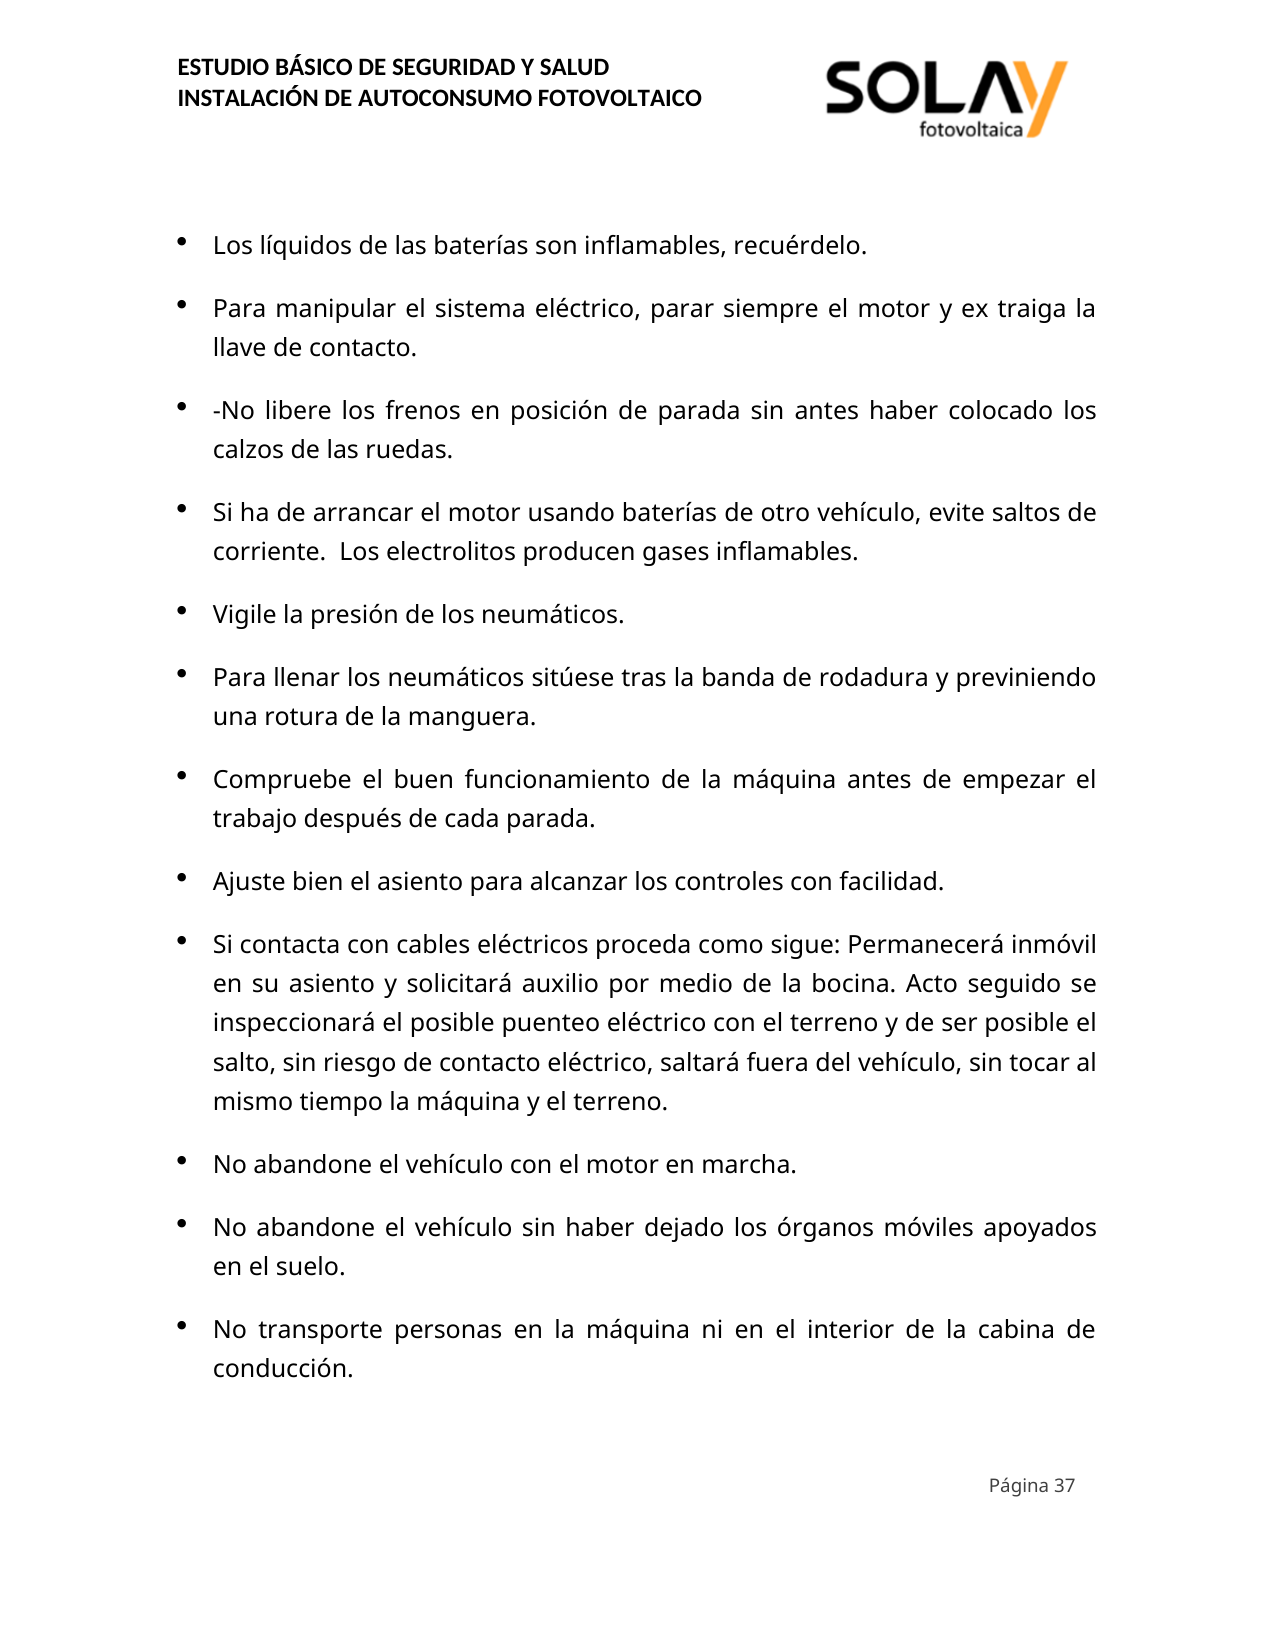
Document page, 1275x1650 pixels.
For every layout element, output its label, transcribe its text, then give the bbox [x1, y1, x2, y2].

list Para llenar los neumáticos sitúese tras la banda de rodadura y previniendo una rotura de la manguera. [177, 659, 1098, 733]
list -No libere los frenos en posición de parada sin antes haber colocado los calzos de las ruedas. [177, 392, 1098, 466]
list No abandone el vehículo con el motor en marcha. [177, 1146, 1098, 1180]
list Ajuste bien el asiento para alcanzar los controles con facilidad. [177, 864, 1098, 898]
list Si ha de arrancar el motor usando baterías de otro vehículo, evite saltos de corriente. Los electrolitos producen gases inflamables. [177, 494, 1098, 568]
list Los líquidos de las baterías son inflamables, recuérdelo. [177, 227, 1098, 262]
list Para manipular el sistema eléctrico, parar siempre el motor y ex traiga la llave de contacto. [177, 290, 1098, 364]
list No transporte personas en la máquina ni en el interior de la cabina de conducción. [177, 1311, 1098, 1384]
list No abandone el vehículo sin haber dejado los órganos móviles apoyados en el suelo. [177, 1209, 1098, 1282]
list Compruebe el buen funcionamiento de la máquina antes de empezar el trabajo después de cada parada. [177, 762, 1098, 835]
list Si contacta con cables eléctricos proceda como sigue: Permanecerá inmóvil en su asiento y solicitará auxilio por medio de la bocina. Acto seguido se inspeccionará el posible puenteo eléctrico con el terreno y de ser posible el salto, sin riesgo de contacto eléctrico, saltará fuera del vehículo, sin tocar al mismo tiempo la máquina y el terreno. [177, 927, 1098, 1117]
list Vigile la presión de los neumáticos. [177, 597, 1098, 631]
